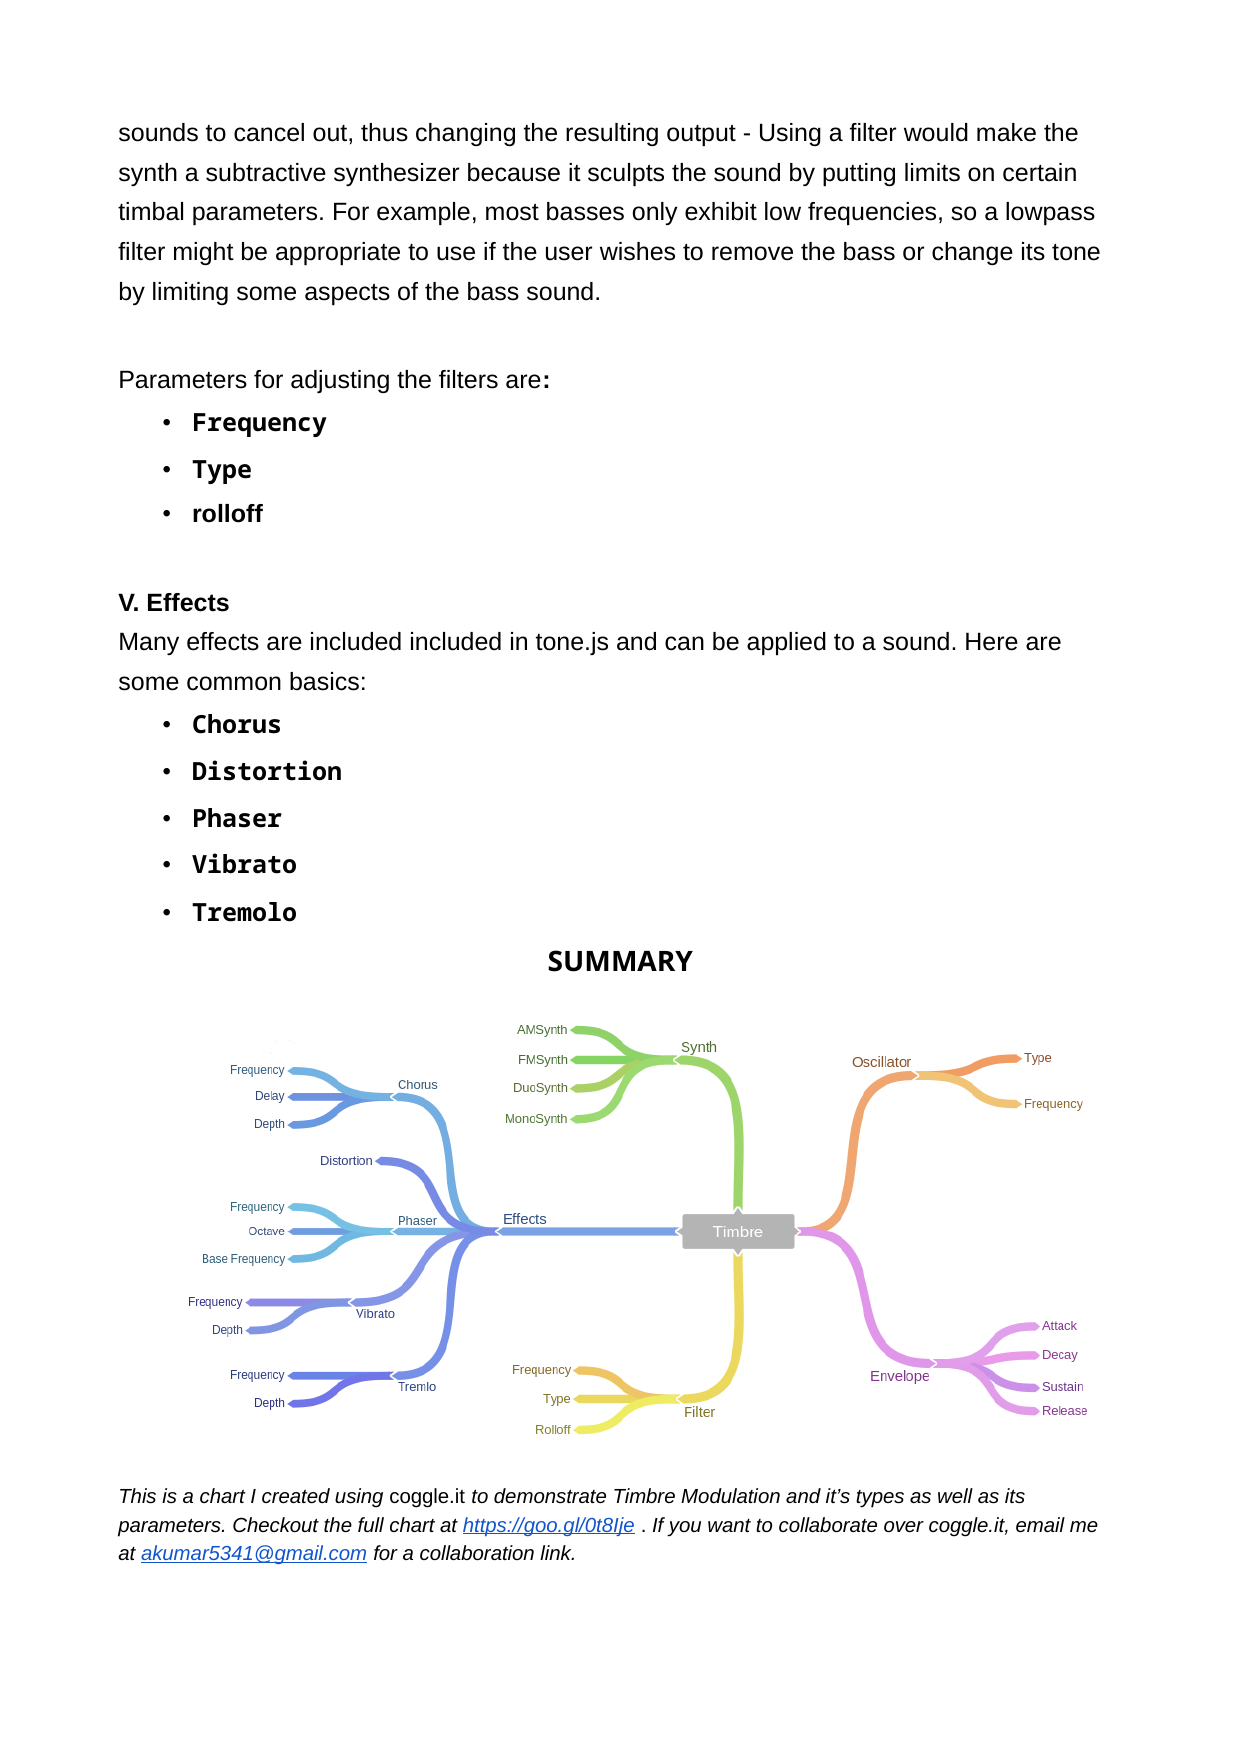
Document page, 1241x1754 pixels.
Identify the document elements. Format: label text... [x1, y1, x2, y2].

list Vibrato [162, 847, 1122, 881]
picture [118, 993, 1169, 1470]
text Many effects are included included in tone.js and can be applied to a sound. Here are some common basics: [118, 627, 1122, 695]
list rolloff [162, 499, 1122, 527]
list Type [162, 452, 1122, 486]
text sounds to cancel out, thus changing the resulting output - Using a filter would make the synth a subtractive synthesizer because it sculpts the sound by putting limits on certain timbal parameters. For example, most basses only exhibit low frequencies, so a lowpass filter might be appropriate to use if the user wishes to remove the bass or change its tone by limiting some aspects of the bass sound. [118, 118, 1122, 305]
list Chorus [162, 706, 1122, 740]
list Tremolo [162, 894, 1122, 928]
list Distortion [162, 753, 1122, 787]
text SUMMARY [118, 941, 1122, 979]
text This is a chart I created using coggle.it to demonstrate Timbre Modulation and it’s types as well as its parameters. Checkout the full chart at https://goo.gl/0t8Ije . If you want to collaborate over coggle.it, email me at akumar5341@gmail.com for a collaboration link. [118, 1480, 1122, 1566]
list Frequency [162, 405, 1122, 439]
text V. Effects [118, 587, 1122, 616]
list Phaser [162, 800, 1122, 834]
text Parameters for adjusting the filters are: [118, 365, 1122, 394]
